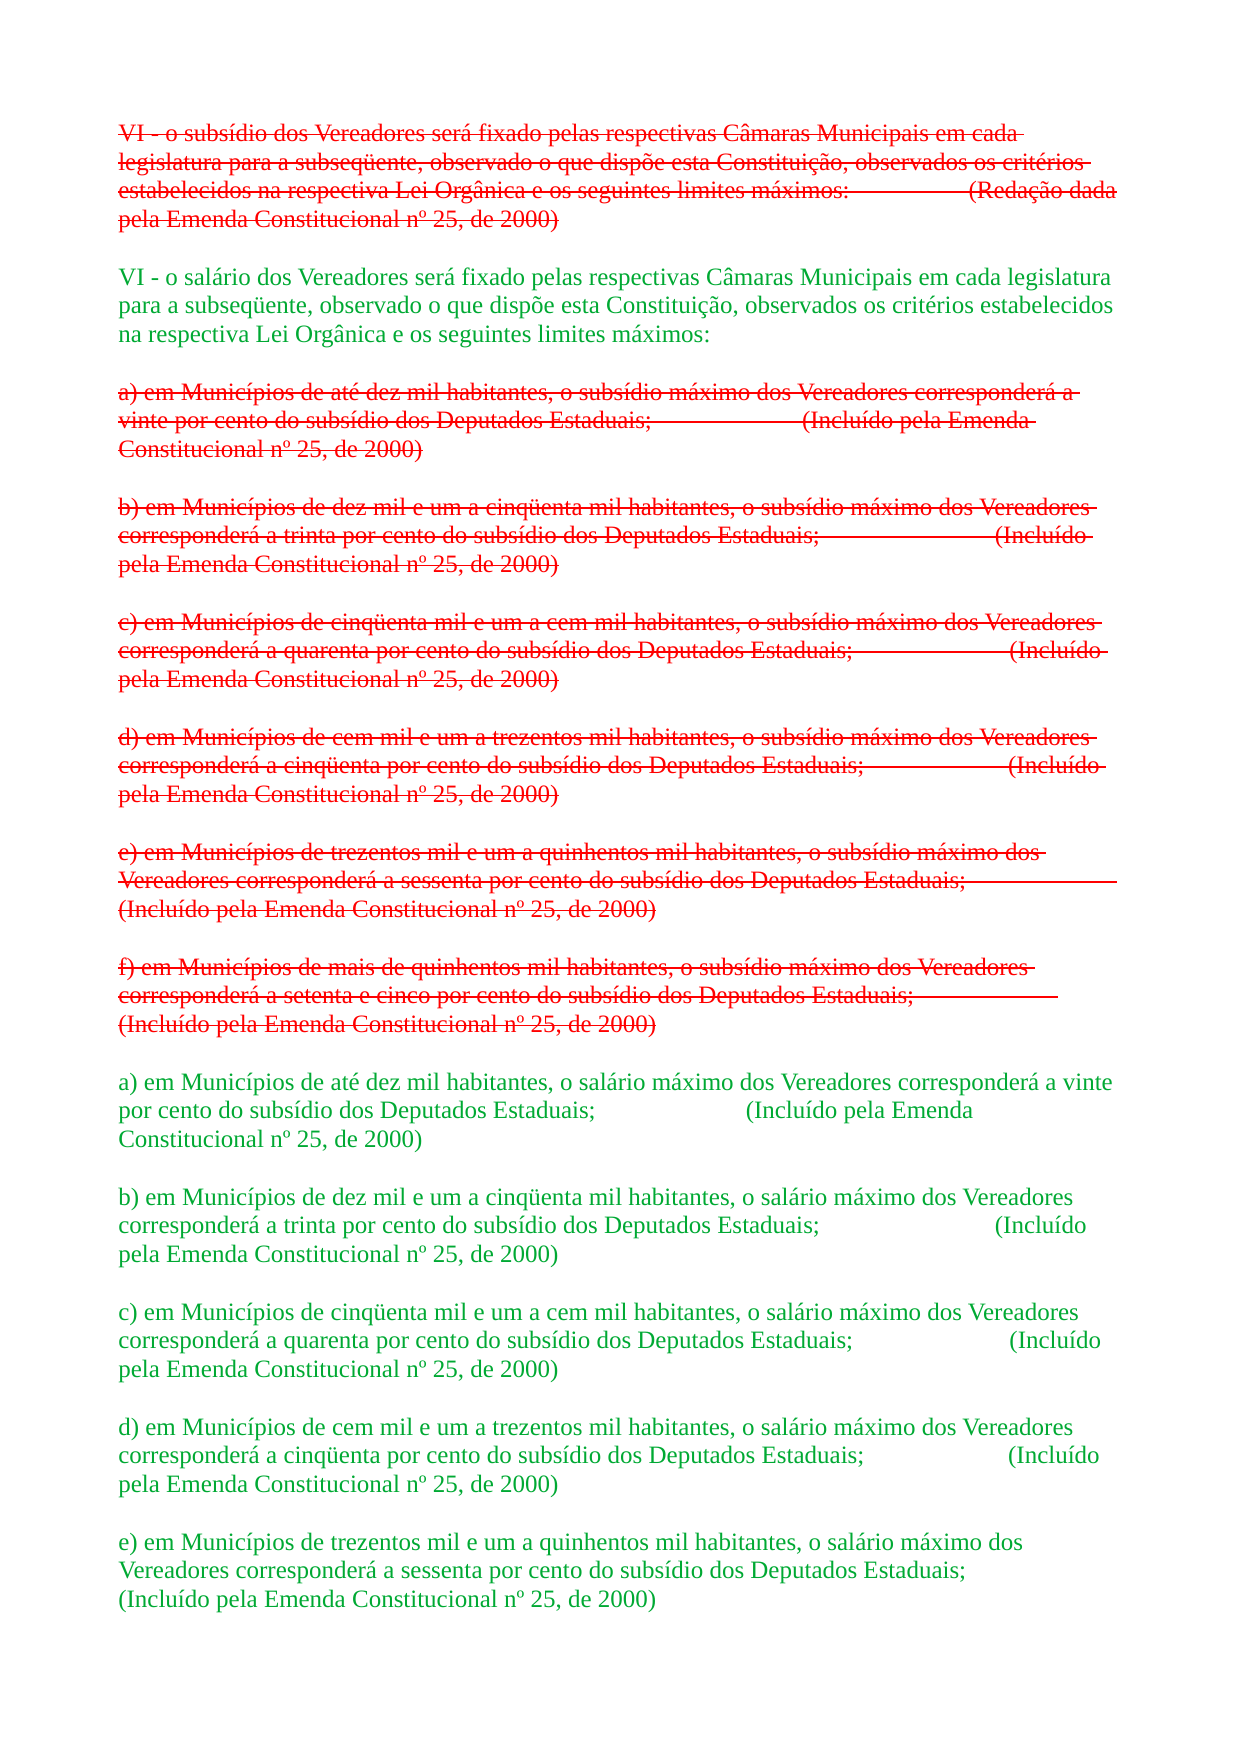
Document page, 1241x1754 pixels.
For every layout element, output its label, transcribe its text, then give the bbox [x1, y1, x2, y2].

text f) em Municípios de mais de quinhentos mil habitantes, o subsídio máximo dos Vereadores corresponderá a setenta e cinco por cento do subsídio dos Deputados Estaduais; (Incluído pela Emenda Constitucional nº 25, de 2000) [118, 952, 1122, 1038]
text d) em Municípios de cem mil e um a trezentos mil habitantes, o salário máximo dos Vereadores corresponderá a cinqüenta por cento do subsídio dos Deputados Estaduais; (Incluído pela Emenda Constitucional nº 25, de 2000) [118, 1412, 1122, 1498]
text VI - o subsídio dos Vereadores será fixado pelas respectivas Câmaras Municipais em cada legislatura para a subseqüente, observado o que dispõe esta Constituição, observados os critérios estabelecidos na respectiva Lei Orgânica e os seguintes limites máximos: (Redação dada pela Emenda Constitucional nº 25, de 2000) [118, 118, 1122, 233]
text b) em Municípios de dez mil e um a cinqüenta mil habitantes, o salário máximo dos Vereadores corresponderá a trinta por cento do subsídio dos Deputados Estaduais; (Incluído pela Emenda Constitucional nº 25, de 2000) [118, 1182, 1122, 1268]
text e) em Municípios de trezentos mil e um a quinhentos mil habitantes, o subsídio máximo dos Vereadores corresponderá a sessenta por cento do subsídio dos Deputados Estaduais; (Incluído pela Emenda Constitucional nº 25, de 2000) [118, 837, 1122, 923]
text c) em Municípios de cinqüenta mil e um a cem mil habitantes, o salário máximo dos Vereadores corresponderá a quarenta por cento do subsídio dos Deputados Estaduais; (Incluído pela Emenda Constitucional nº 25, de 2000) [118, 1297, 1122, 1383]
text a) em Municípios de até dez mil habitantes, o subsídio máximo dos Vereadores corresponderá a vinte por cento do subsídio dos Deputados Estaduais; (Incluído pela Emenda Constitucional nº 25, de 2000) [118, 377, 1122, 463]
text VI - o salário dos Vereadores será fixado pelas respectivas Câmaras Municipais em cada legislatura para a subseqüente, observado o que dispõe esta Constituição, observados os critérios estabelecidos na respectiva Lei Orgânica e os seguintes limites máximos: [118, 262, 1122, 348]
text a) em Municípios de até dez mil habitantes, o salário máximo dos Vereadores corresponderá a vinte por cento do subsídio dos Deputados Estaduais; (Incluído pela Emenda Constitucional nº 25, de 2000) [118, 1067, 1122, 1153]
text b) em Municípios de dez mil e um a cinqüenta mil habitantes, o subsídio máximo dos Vereadores corresponderá a trinta por cento do subsídio dos Deputados Estaduais; (Incluído pela Emenda Constitucional nº 25, de 2000) [118, 492, 1122, 578]
text d) em Municípios de cem mil e um a trezentos mil habitantes, o subsídio máximo dos Vereadores corresponderá a cinqüenta por cento do subsídio dos Deputados Estaduais; (Incluído pela Emenda Constitucional nº 25, de 2000) [118, 722, 1122, 808]
text e) em Municípios de trezentos mil e um a quinhentos mil habitantes, o salário máximo dos Vereadores corresponderá a sessenta por cento do subsídio dos Deputados Estaduais; (Incluído pela Emenda Constitucional nº 25, de 2000) [118, 1527, 1122, 1613]
text c) em Municípios de cinqüenta mil e um a cem mil habitantes, o subsídio máximo dos Vereadores corresponderá a quarenta por cento do subsídio dos Deputados Estaduais; (Incluído pela Emenda Constitucional nº 25, de 2000) [118, 607, 1122, 693]
